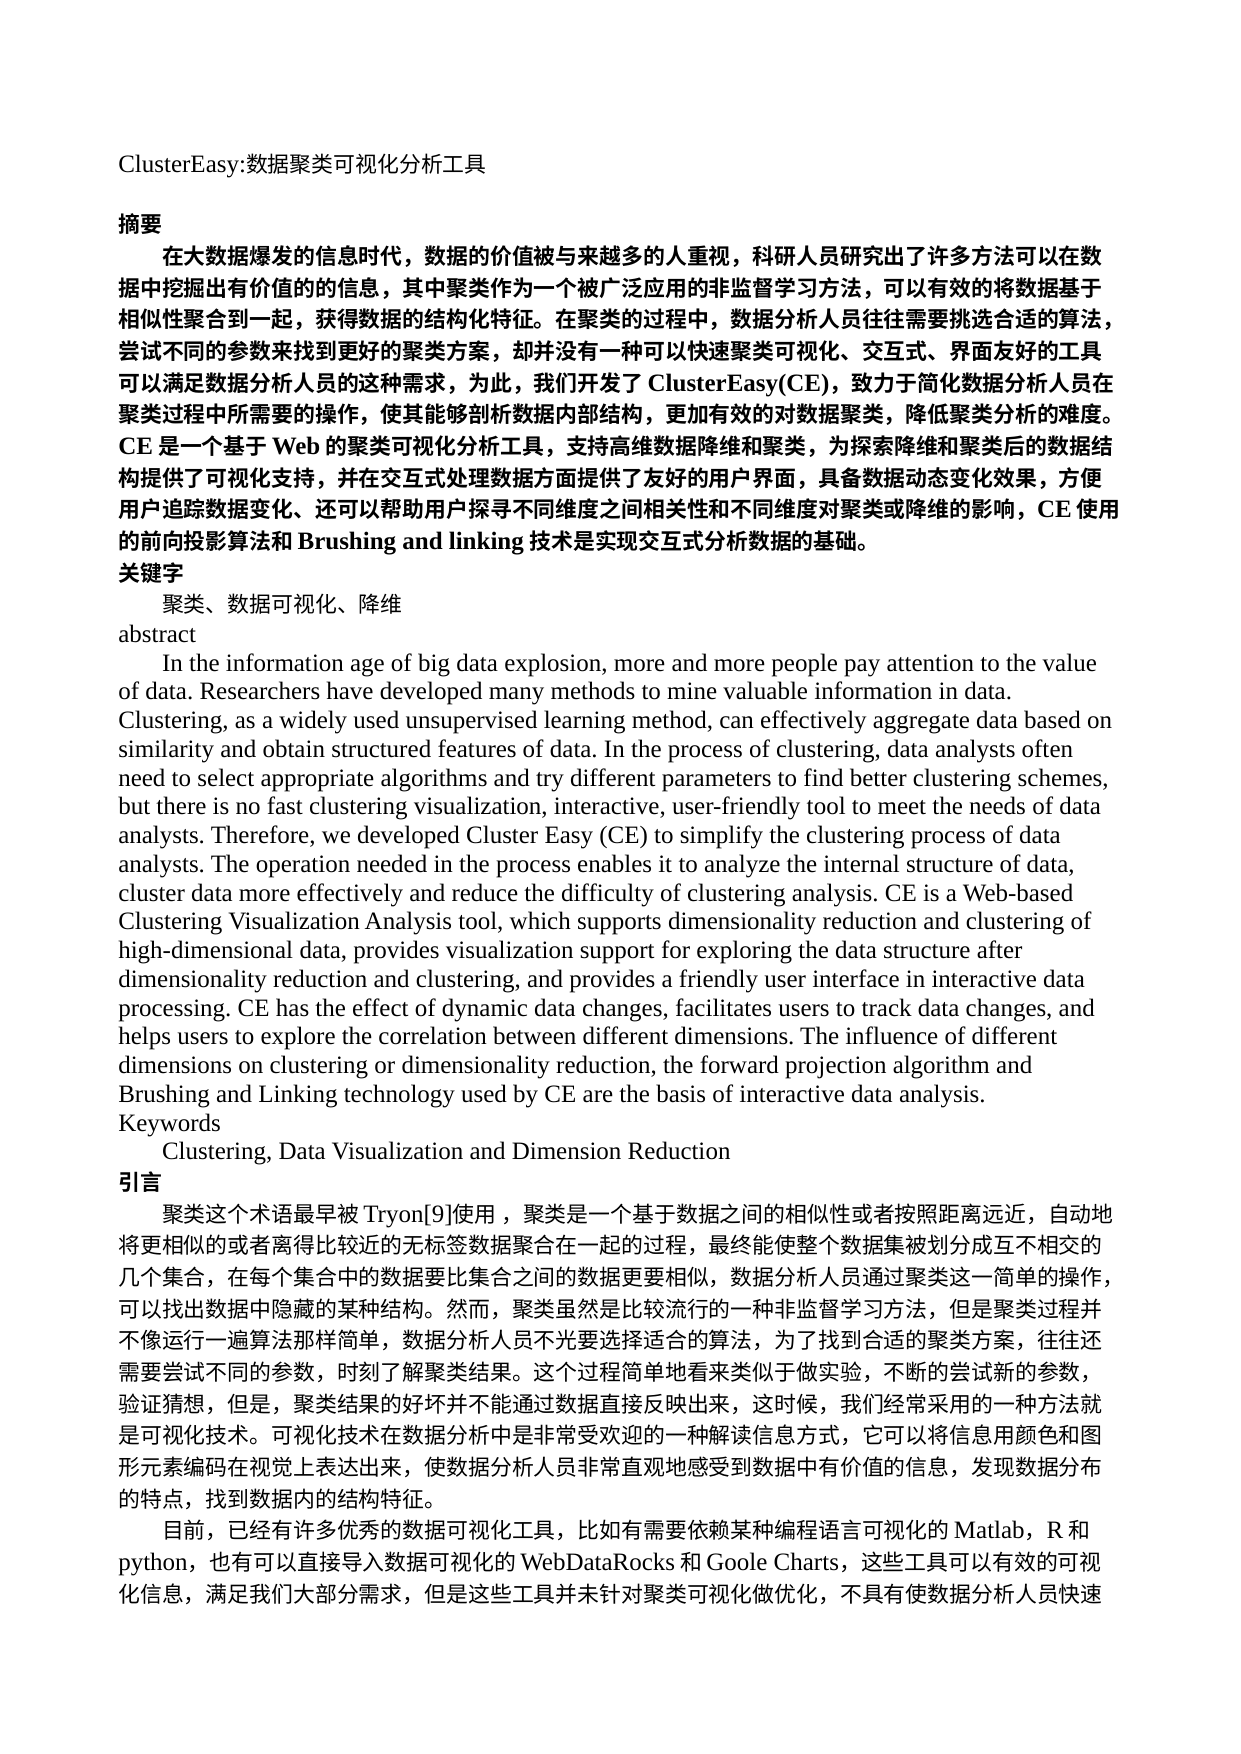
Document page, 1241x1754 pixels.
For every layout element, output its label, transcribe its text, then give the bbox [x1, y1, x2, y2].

text 引言 [118, 1165, 1122, 1197]
text 聚类、数据可视化、降维 [118, 587, 1122, 619]
text Clustering, Data Visualization and Dimension Reduction [118, 1136, 1122, 1165]
text 在大数据爆发的信息时代，数据的价值被与来越多的人重视，科研人员研究出了许多方法可以在数据中挖掘出有价值的的信息，其中聚类作为一个被广泛应用的非监督学习方法，可以有效的将数据基于相似性聚合到一起，获得数据的结构化特征。在聚类的过程中，数据分析人员往往需要挑选合适的算法，尝试不同的参数来找到更好的聚类方案，却并没有一种可以快速聚类可视化、交互式、界面友好的工具可以满足数据分析人员的这种需求，为此，我们开发了ClusterEasy(CE)，致力于简化数据分析人员在聚类过程中所需要的操作，使其能够剖析数据内部结构，更加有效的对数据聚类，降低聚类分析的难度。CE是一个基于Web的聚类可视化分析工具，支持高维数据降维和聚类，为探索降维和聚类后的数据结构提供了可视化支持，并在交互式处理数据方面提供了友好的用户界面，具备数据动态变化效果，方便用户追踪数据变化、还可以帮助用户探寻不同维度之间相关性和不同维度对聚类或降维的影响，CE使用的前向投影算法和Brushing and linking技术是实现交互式分析数据的基础。 [118, 239, 1122, 556]
text 聚类这个术语最早被Tryon[9]使用 ，聚类是一个基于数据之间的相似性或者按照距离远近，自动地将更相似的或者离得比较近的无标签数据聚合在一起的过程，最终能使整个数据集被划分成互不相交的几个集合，在每个集合中的数据要比集合之间的数据更要相似，数据分析人员通过聚类这一简单的操作，可以找出数据中隐藏的某种结构。然而，聚类虽然是比较流行的一种非监督学习方法，但是聚类过程并不像运行一遍算法那样简单，数据分析人员不光要选择适合的算法，为了找到合适的聚类方案，往往还需要尝试不同的参数，时刻了解聚类结果。这个过程简单地看来类似于做实验，不断的尝试新的参数，验证猜想，但是，聚类结果的好坏并不能通过数据直接反映出来，这时候，我们经常采用的一种方法就是可视化技术。可视化技术在数据分析中是非常受欢迎的一种解读信息方式，它可以将信息用颜色和图形元素编码在视觉上表达出来，使数据分析人员非常直观地感受到数据中有价值的信息，发现数据分布的特点，找到数据内的结构特征。 [118, 1197, 1122, 1513]
text In the information age of big data explosion, more and more people pay attention to the value of data. Researchers have developed many methods to mine valuable information in data. Clustering, as a widely used unsupervised learning method, can effectively aggregate data based on similarity and obtain structured features of data. In the process of clustering, data analysts often need to select appropriate algorithms and try different parameters to find better clustering schemes, but there is no fast clustering visualization, interactive, user-friendly tool to meet the needs of data analysts. Therefore, we developed Cluster Easy (CE) to simplify the clustering process of data analysts. The operation needed in the process enables it to analyze the internal structure of data, cluster data more effectively and reduce the difficulty of clustering analysis. CE is a Web-based Clustering Visualization Analysis tool, which supports dimensionality reduction and clustering of high-dimensional data, provides visualization support for exploring the data structure after dimensionality reduction and clustering, and provides a friendly user interface in interactive data processing. CE has the effect of dynamic data changes, facilitates users to track data changes, and helps users to explore the correlation between different dimensions. The influence of different dimensions on clustering or dimensionality reduction, the forward projection algorithm and Brushing and Linking technology used by CE are the basis of interactive data analysis. [118, 648, 1122, 1108]
text Keywords [118, 1108, 1122, 1136]
text abstract [118, 619, 1122, 648]
text ClusterEasy:数据聚类可视化分析工具 [118, 147, 1122, 178]
text 关键字 [118, 556, 1122, 587]
text 目前，已经有许多优秀的数据可视化工具，比如有需要依赖某种编程语言可视化的Matlab，R和python，也有可以直接导入数据可视化的WebDataRocks和Goole Charts，这些工具可以有效的可视化信息，满足我们大部分需求，但是这些工具并未针对聚类可视化做优化，不具有使数据分析人员快速 [118, 1513, 1122, 1608]
text 摘要 [118, 207, 1122, 239]
